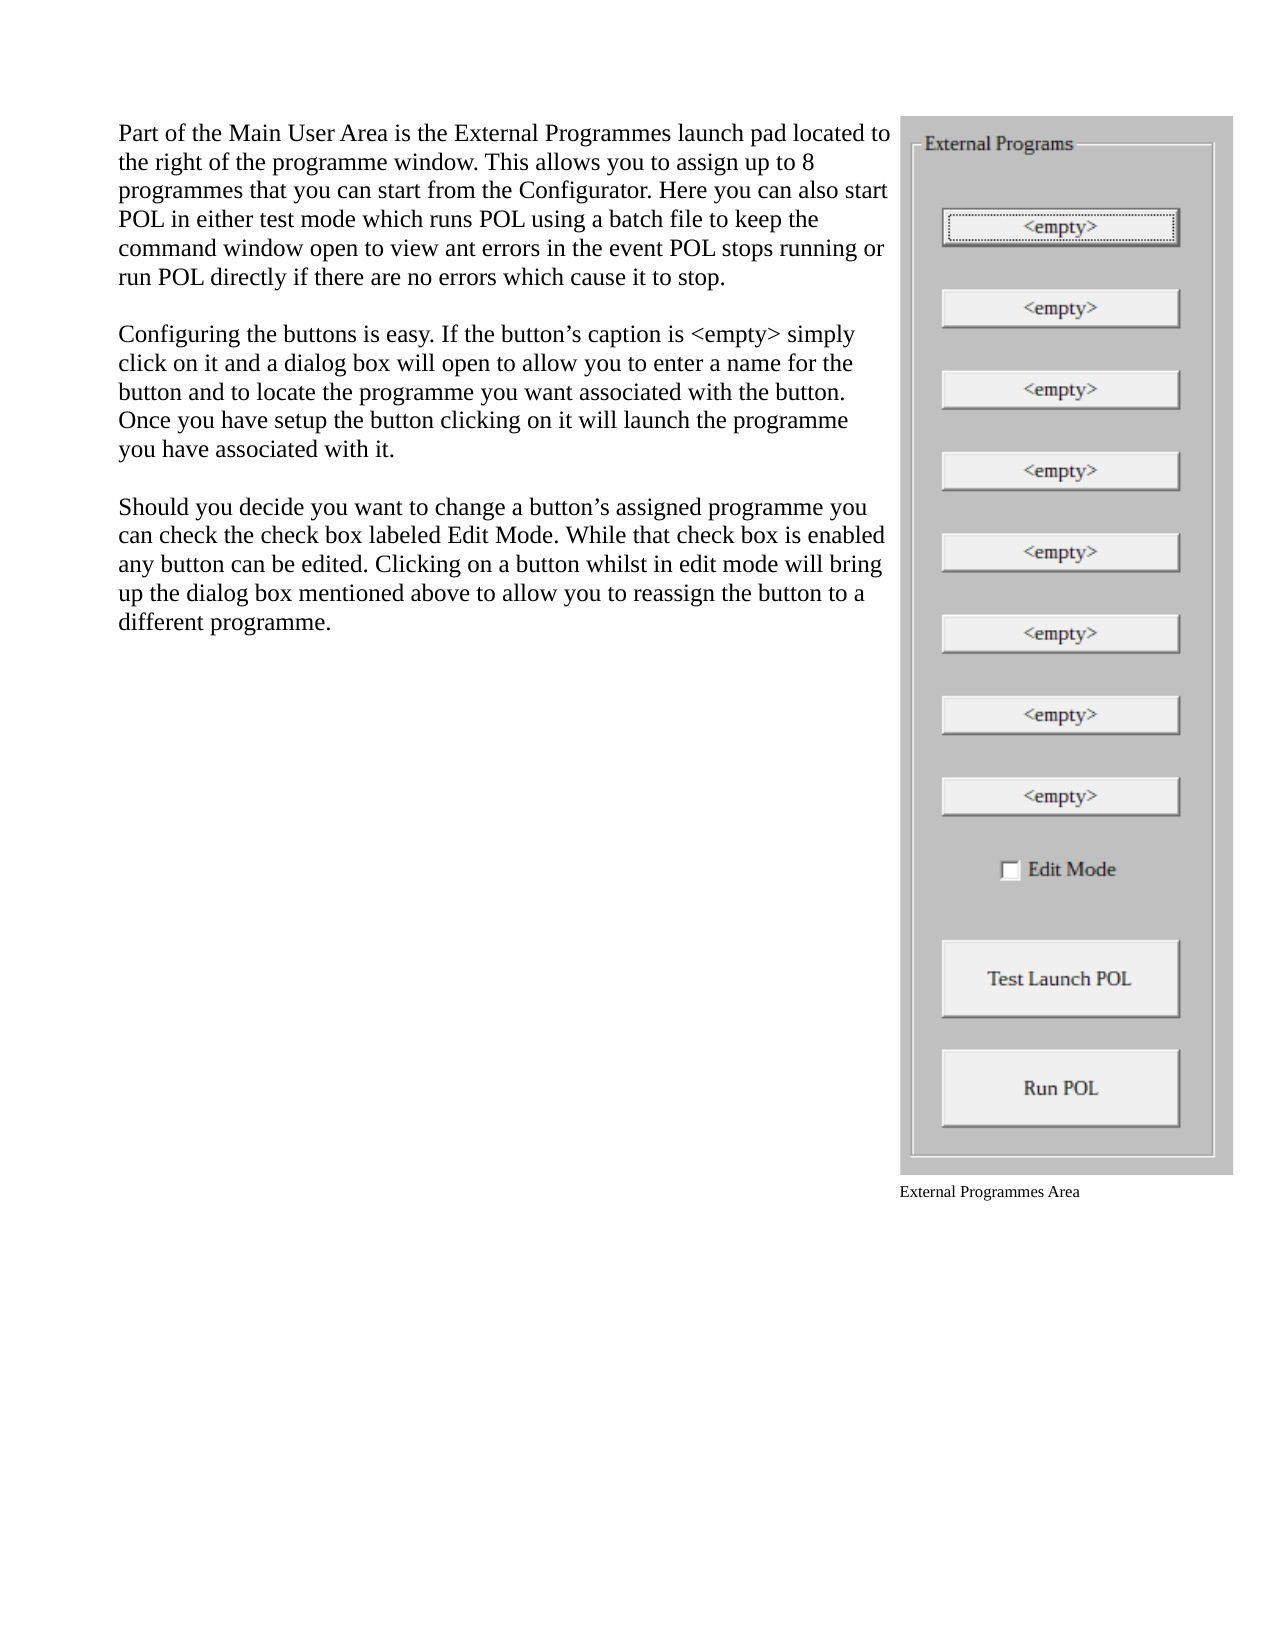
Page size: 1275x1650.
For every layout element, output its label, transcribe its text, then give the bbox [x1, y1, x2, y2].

text Should you decide you want to change a button’s assigned programme you can check the check box labeled Edit Mode. While that check box is enabled any button can be edited. Clicking on a button whilst in edit mode will bring up the dialog box mentioned above to allow you to reassign the button to a different programme. [118, 492, 900, 636]
picture [900, 116, 1234, 1175]
text Configuring the buttons is easy. If the button’s caption is <empty> simply click on it and a dialog box will open to allow you to enter a name for the button and to locate the programme you want associated with the button. Once you have setup the button clicking on it will launch the programme [118, 319, 900, 434]
text Part of the Main User Area is the External Programmes launch pad located to [118, 118, 900, 147]
text the right of the programme window. This allows you to assign up to 8 programmes that you can start from the Configurator. Here you can also start POL in either test mode which runs POL using a batch file to keep the command window open to view ant errors in the event POL stops running or run POL directly if there are no errors which cause it to stop. [118, 147, 900, 291]
text External Programmes Area [118, 1182, 1157, 1201]
text you have associated with it. [118, 434, 900, 463]
